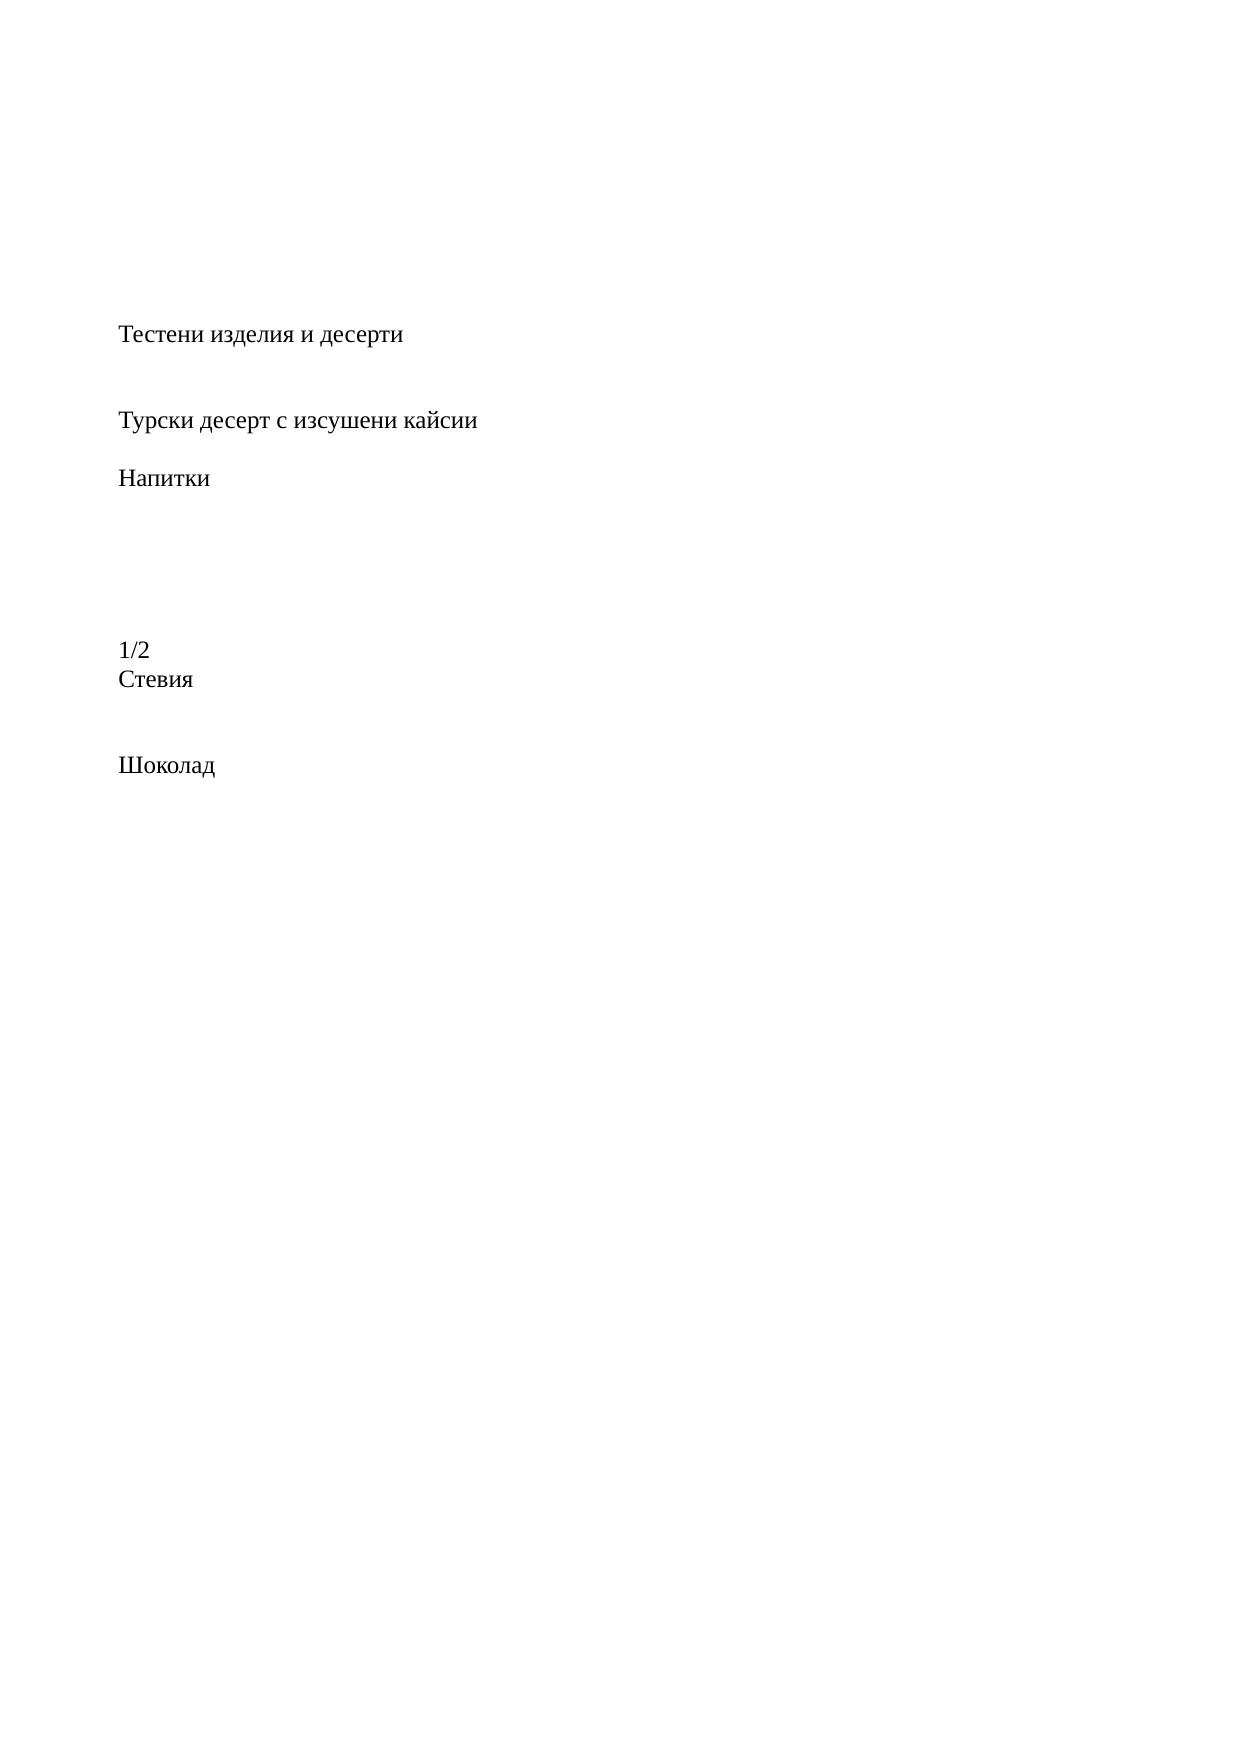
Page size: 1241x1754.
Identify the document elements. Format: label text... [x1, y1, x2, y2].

text Тестени изделия и десерти [118, 319, 1122, 348]
text Напитки [118, 463, 1122, 492]
text Стевия [118, 664, 1122, 693]
text Шоколад [118, 751, 1122, 779]
text Турски десерт с изсушени кайсии [118, 406, 1122, 434]
text 1/2 [118, 636, 1122, 664]
